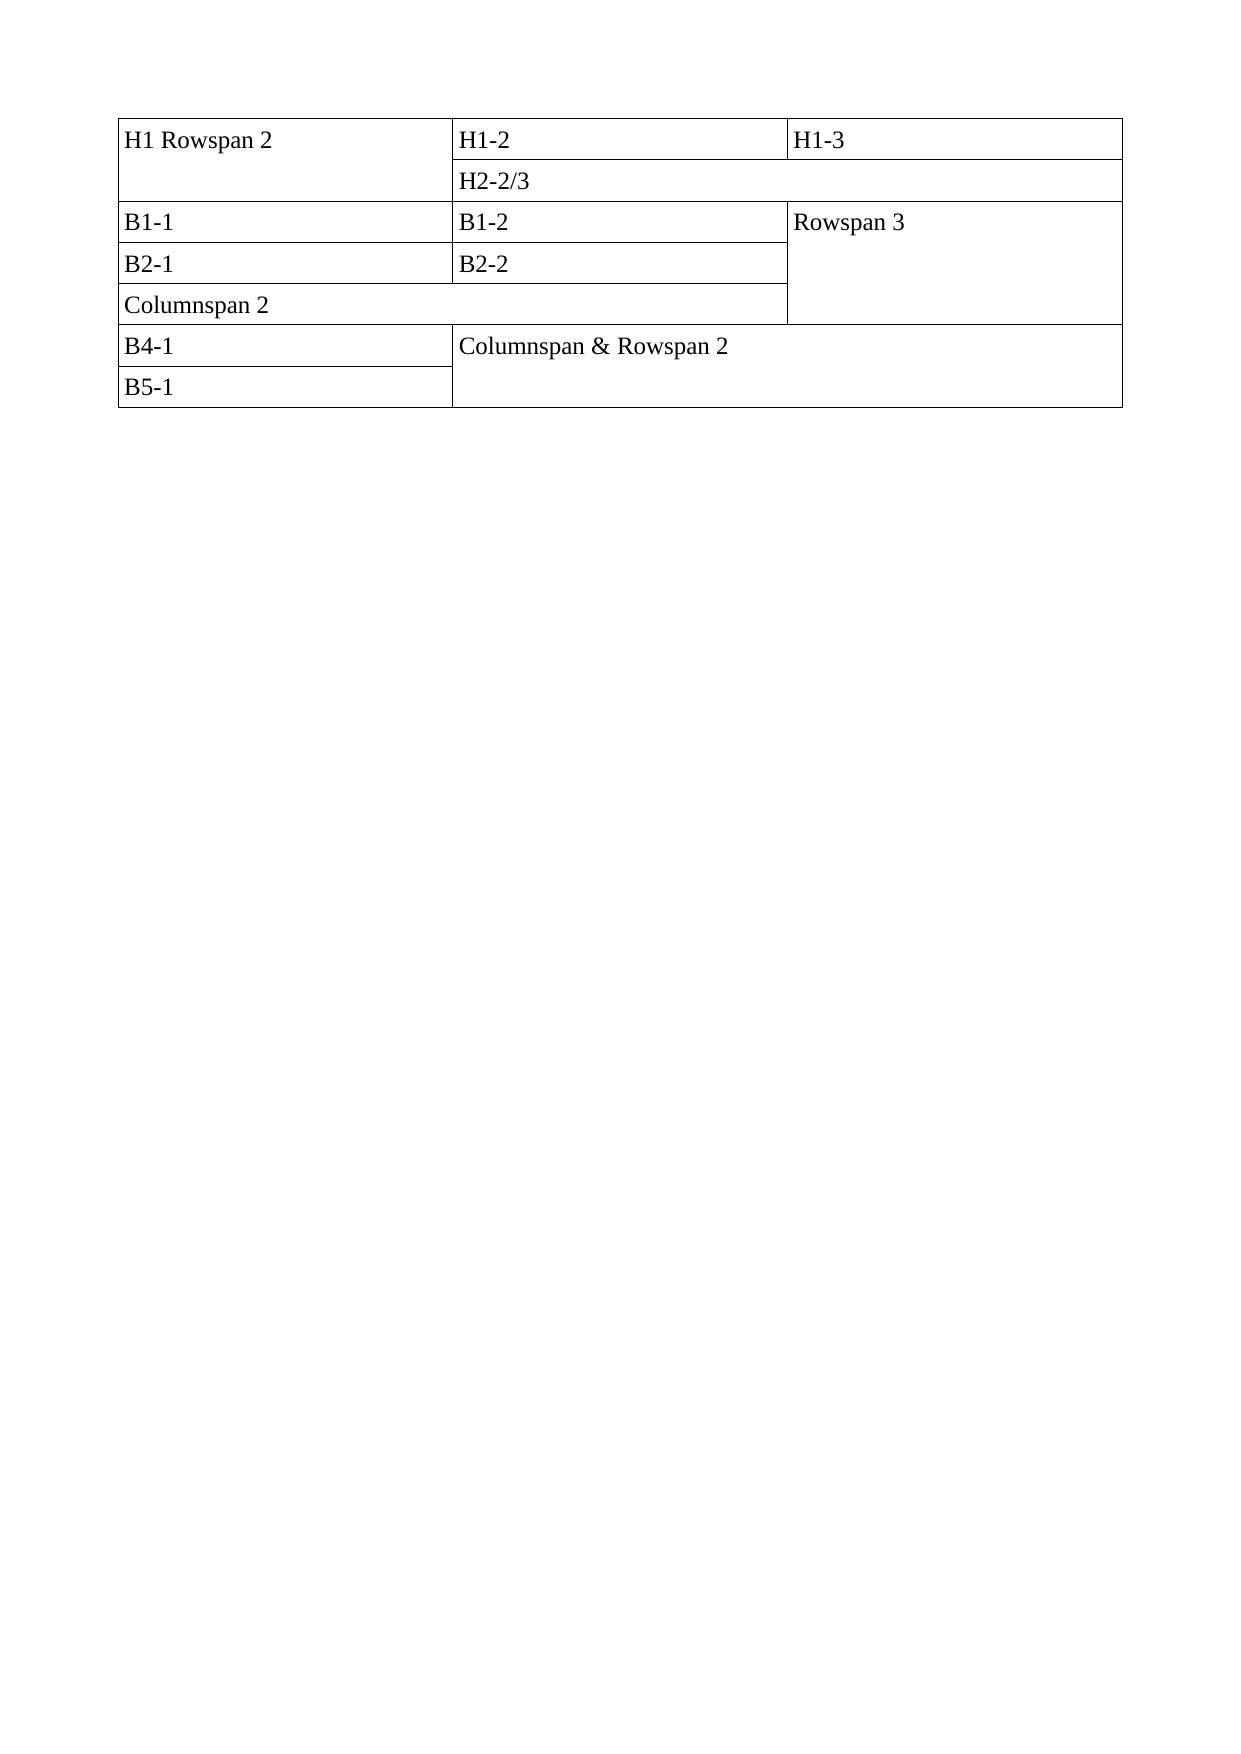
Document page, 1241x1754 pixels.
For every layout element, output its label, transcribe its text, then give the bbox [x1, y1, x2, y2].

table_cell B5-1 [119, 367, 452, 407]
table_cell B1-1 [119, 202, 452, 242]
table_header H1-3 [788, 119, 1122, 159]
table_cell B4-1 [119, 325, 452, 366]
table_cell Columnspan 2 [119, 284, 787, 324]
table_cell H2-2/3 [453, 160, 1122, 201]
table_header H1-2 [453, 119, 787, 159]
table_cell B1-2 [453, 202, 787, 242]
table_cell Columnspan & Rowspan 2 [453, 325, 1122, 407]
table_cell Rowspan 3 [788, 202, 1122, 324]
table_header H1 Rowspan 2 [119, 119, 452, 201]
table_cell B2-1 [119, 243, 452, 283]
table_cell B2-2 [453, 243, 787, 283]
